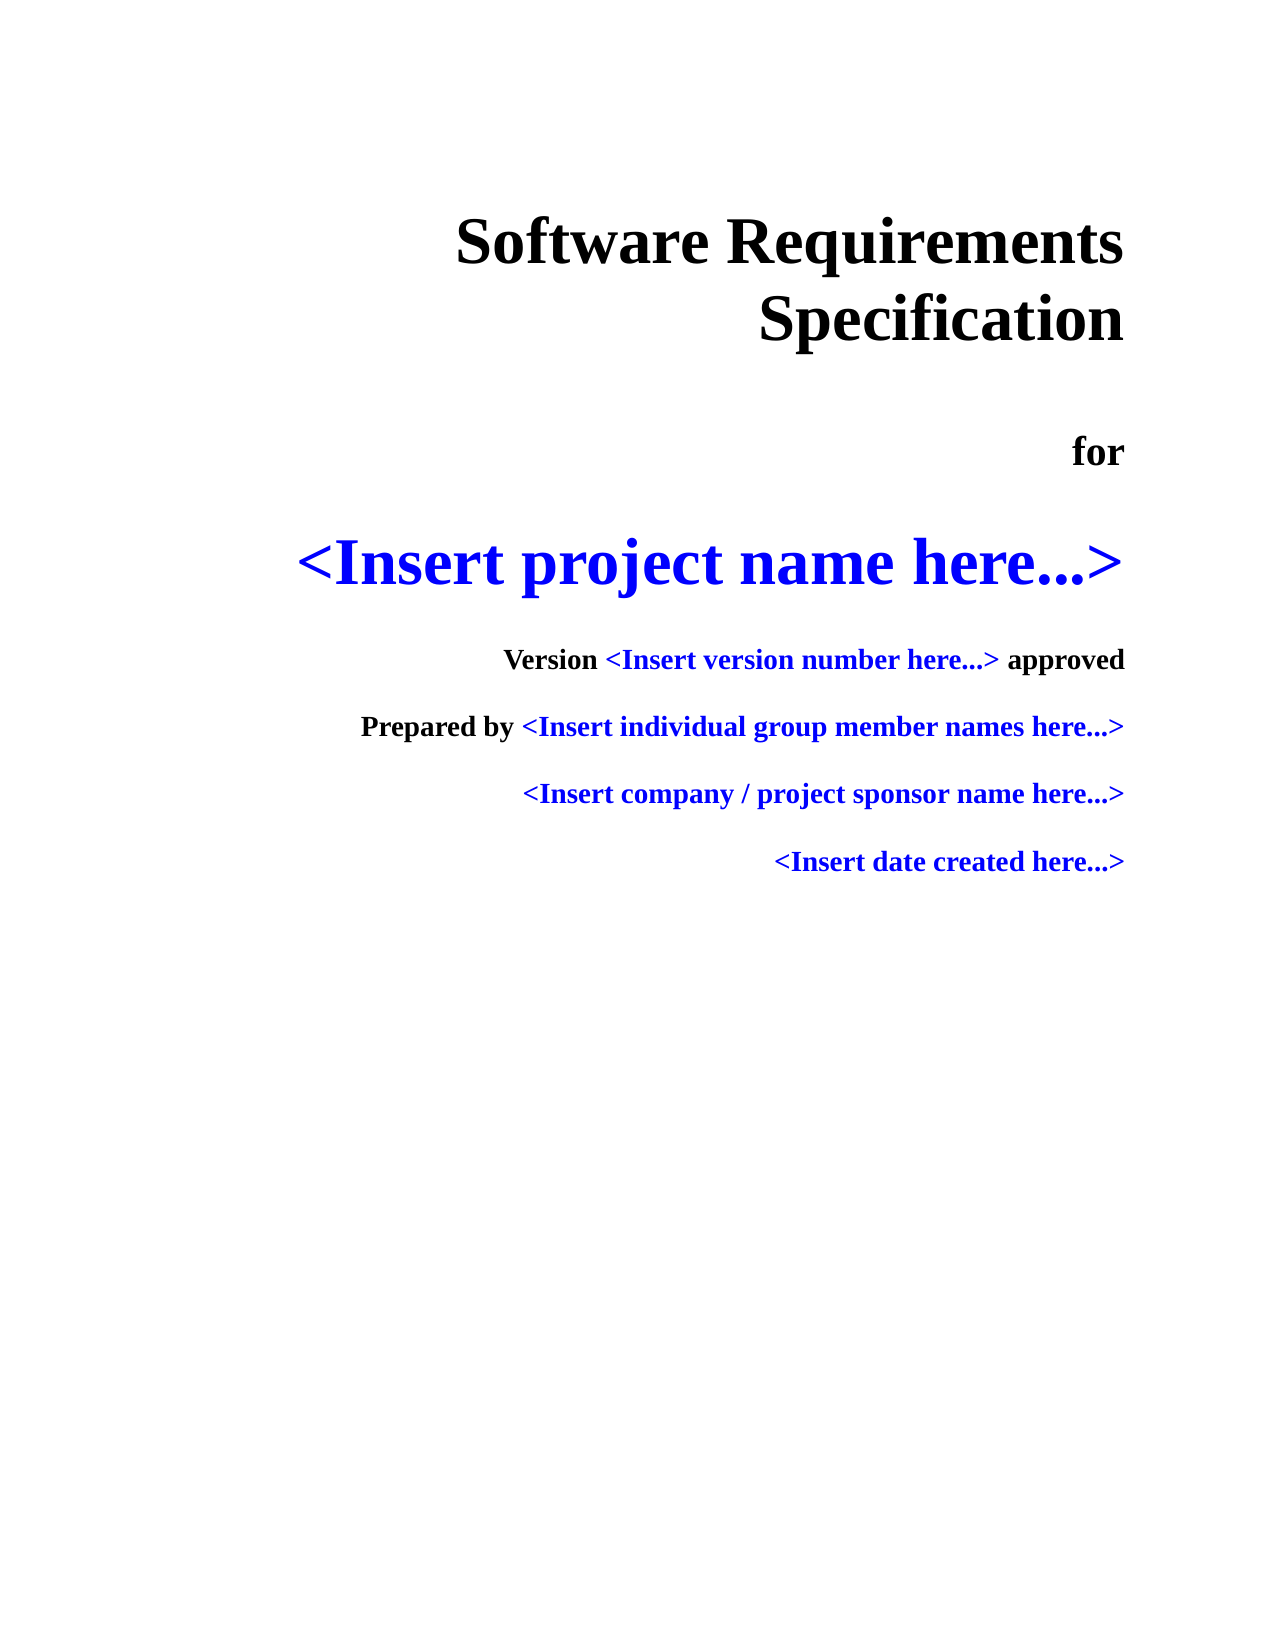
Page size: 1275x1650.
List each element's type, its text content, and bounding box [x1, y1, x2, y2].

text Software Requirements Specification [150, 201, 1125, 355]
text <Insert project name here...> [150, 523, 1125, 599]
text for [150, 427, 1125, 475]
text <Insert date created here...> [150, 844, 1125, 877]
text Version <Insert version number here...> approved [150, 642, 1125, 676]
text <Insert company / project sponsor name here...> [150, 777, 1125, 810]
text Prepared by <Insert individual group member names here...> [150, 709, 1125, 743]
